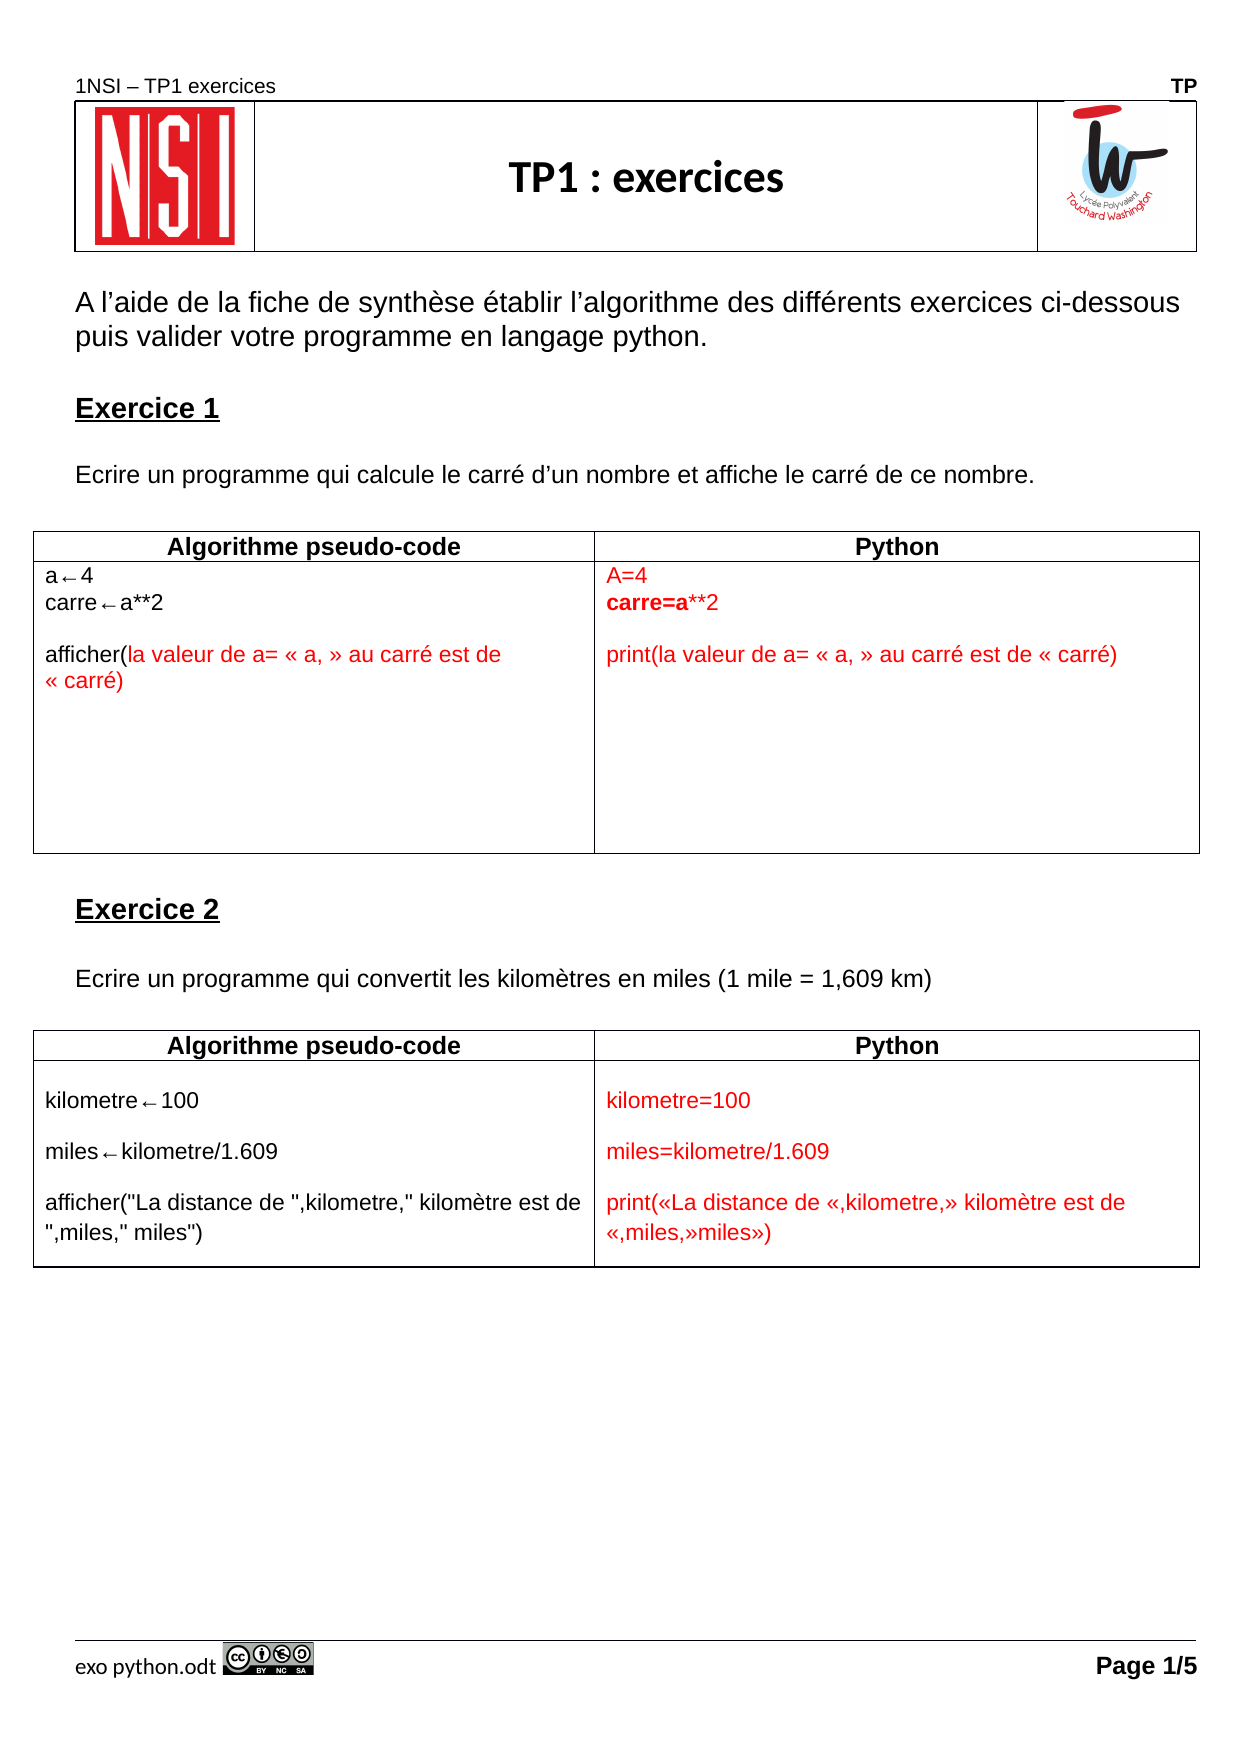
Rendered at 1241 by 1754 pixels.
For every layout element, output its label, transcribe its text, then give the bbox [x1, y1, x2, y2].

text Exercice 1 [75, 391, 1196, 424]
text Ecrire un programme qui calcule le carré d’un nombre et affiche le carré de ce nombre. [75, 460, 1196, 488]
table_cell A=4 carre=a**2 print(la valeur de a= « a, » au carré est de « carré) [595, 562, 1199, 853]
table_cell a←4 carre←a**2 afficher(la valeur de a= « a, » au carré est de « carré) [34, 562, 594, 853]
table_cell kilometre←100 miles←kilometre/1.609 afficher("La distance de ",kilometre," kilomètre est de ",miles," miles") [34, 1061, 594, 1266]
picture [1064, 101, 1170, 223]
picture [222, 1642, 314, 1675]
table_header Algorithme pseudo-code [34, 1031, 594, 1059]
text Ecrire un programme qui convertit les kilomètres en miles (1 mile = 1,609 km) [75, 964, 1196, 992]
table_header Python [595, 532, 1199, 561]
text A l’aide de la fiche de synthèse établir l’algorithme des différents exercices ci-dessous puis valider votre programme en langage python. [75, 285, 1196, 352]
table_header Algorithme pseudo-code [34, 532, 594, 561]
table_header Python [595, 1031, 1199, 1059]
table_cell kilometre=100 miles=kilometre/1.609 print(«La distance de «,kilometre,» kilomètre est de «,miles,»miles») [595, 1061, 1199, 1266]
table_header [1038, 102, 1196, 251]
table_header [76, 102, 254, 251]
text Exercice 2 [75, 892, 1196, 926]
table_header TP1 : exercices [255, 102, 1037, 251]
